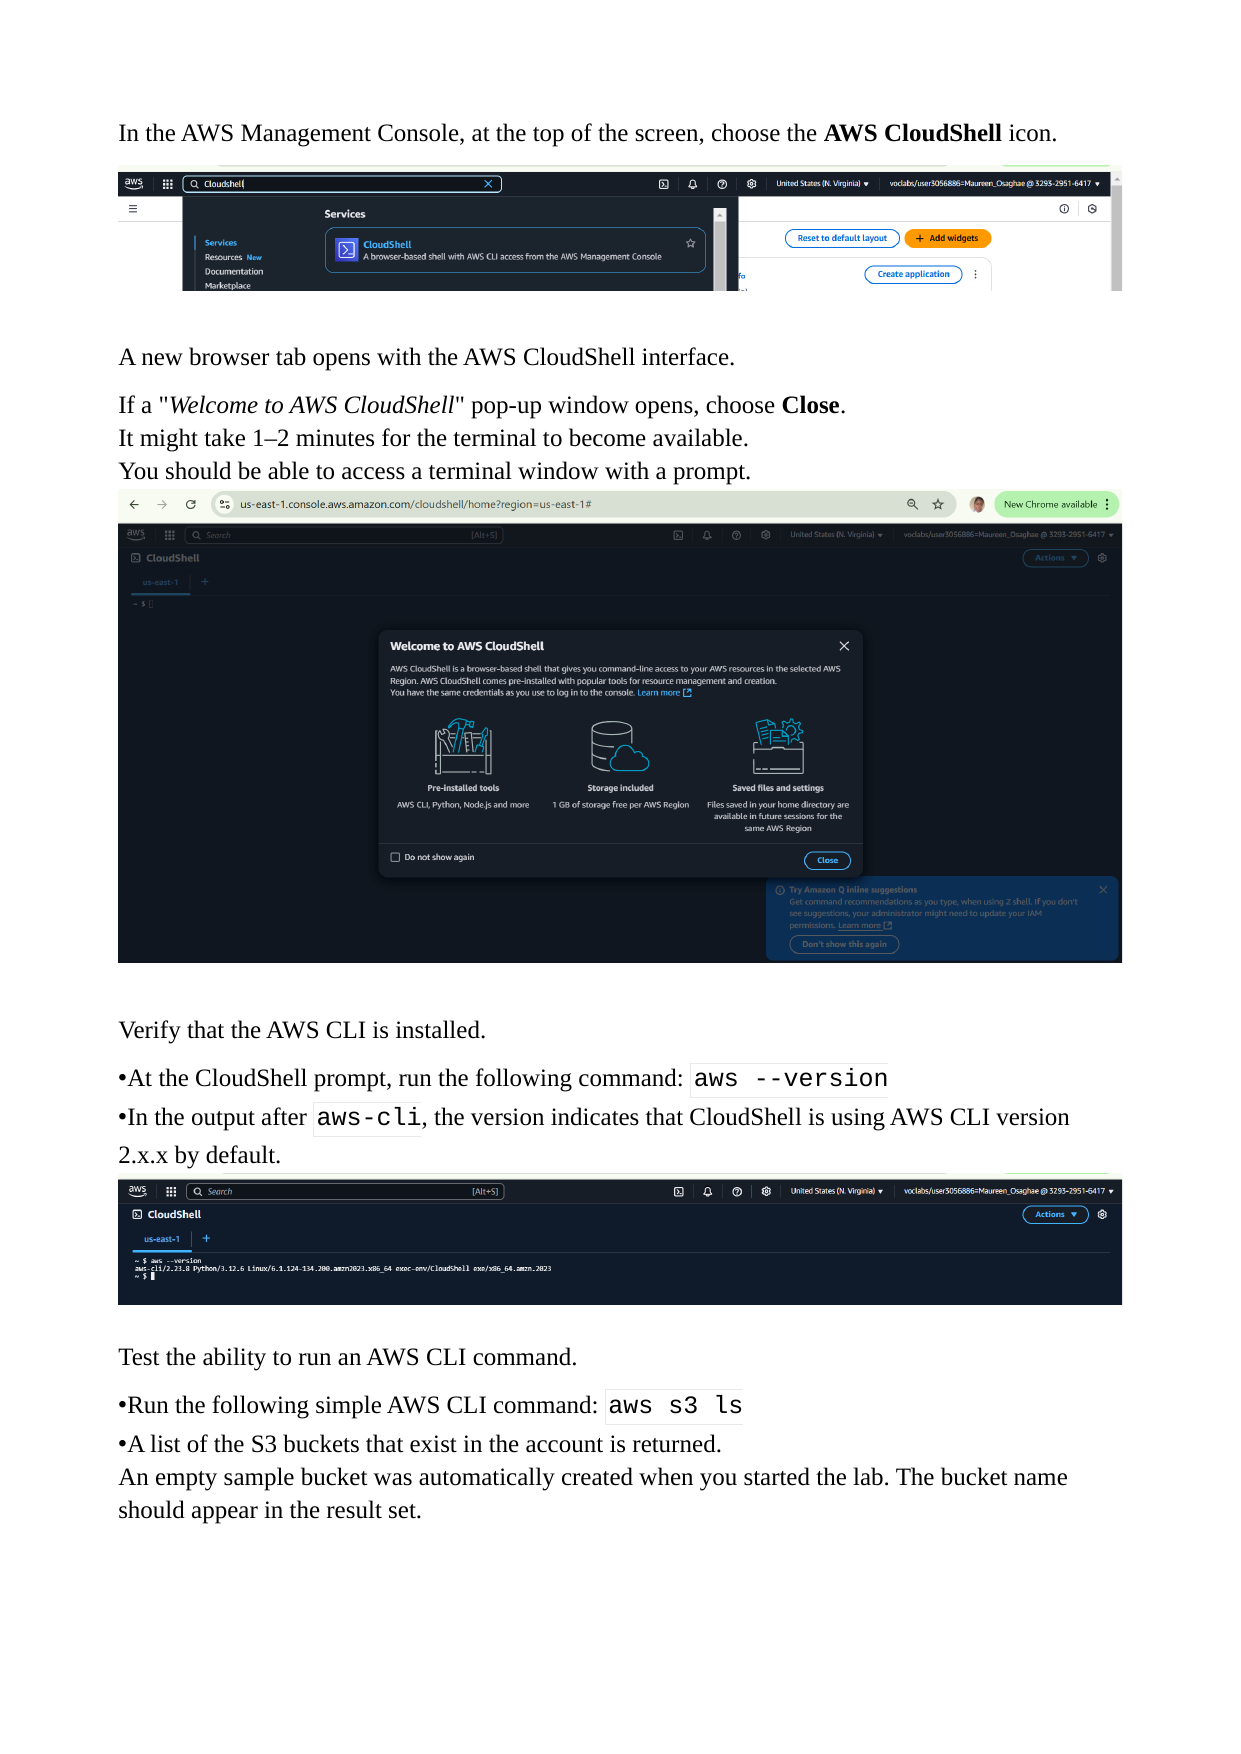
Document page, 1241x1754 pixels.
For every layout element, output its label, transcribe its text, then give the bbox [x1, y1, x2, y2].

picture [118, 1173, 1123, 1305]
text You should be able to access a terminal window with a prompt. [118, 456, 1122, 485]
text Verify that the AWS CLI is installed. [118, 1015, 1122, 1044]
picture [118, 489, 1123, 963]
list A list of the S3 buckets that exist in the account is returned. [118, 1429, 1122, 1458]
list At the CloudShell prompt, run the following command: aws --version [118, 1062, 1122, 1097]
list Run the following simple AWS CLI command: [118, 1389, 605, 1424]
text It might take 1–2 minutes for the terminal to become available. [118, 423, 1122, 452]
list In the output after aws-cli, the version indicates that CloudShell is using AWS CLI version 2.x.x by default. [118, 1102, 1122, 1169]
list aws s3 ls [606, 1389, 1122, 1424]
picture [118, 165, 1123, 291]
text Test the ability to run an AWS CLI command. [118, 1342, 1122, 1371]
text In the AWS Management Console, at the top of the screen, choose the AWS CloudShell icon. [118, 118, 1122, 147]
text If a "Welcome to AWS CloudShell" pop-up window opens, choose Close. [118, 390, 1122, 419]
text A new browser tab opens with the AWS CloudShell interface. [118, 342, 1122, 371]
list An empty sample bucket was automatically created when you started the lab. The bucket name should appear in the result set. [118, 1462, 1122, 1524]
